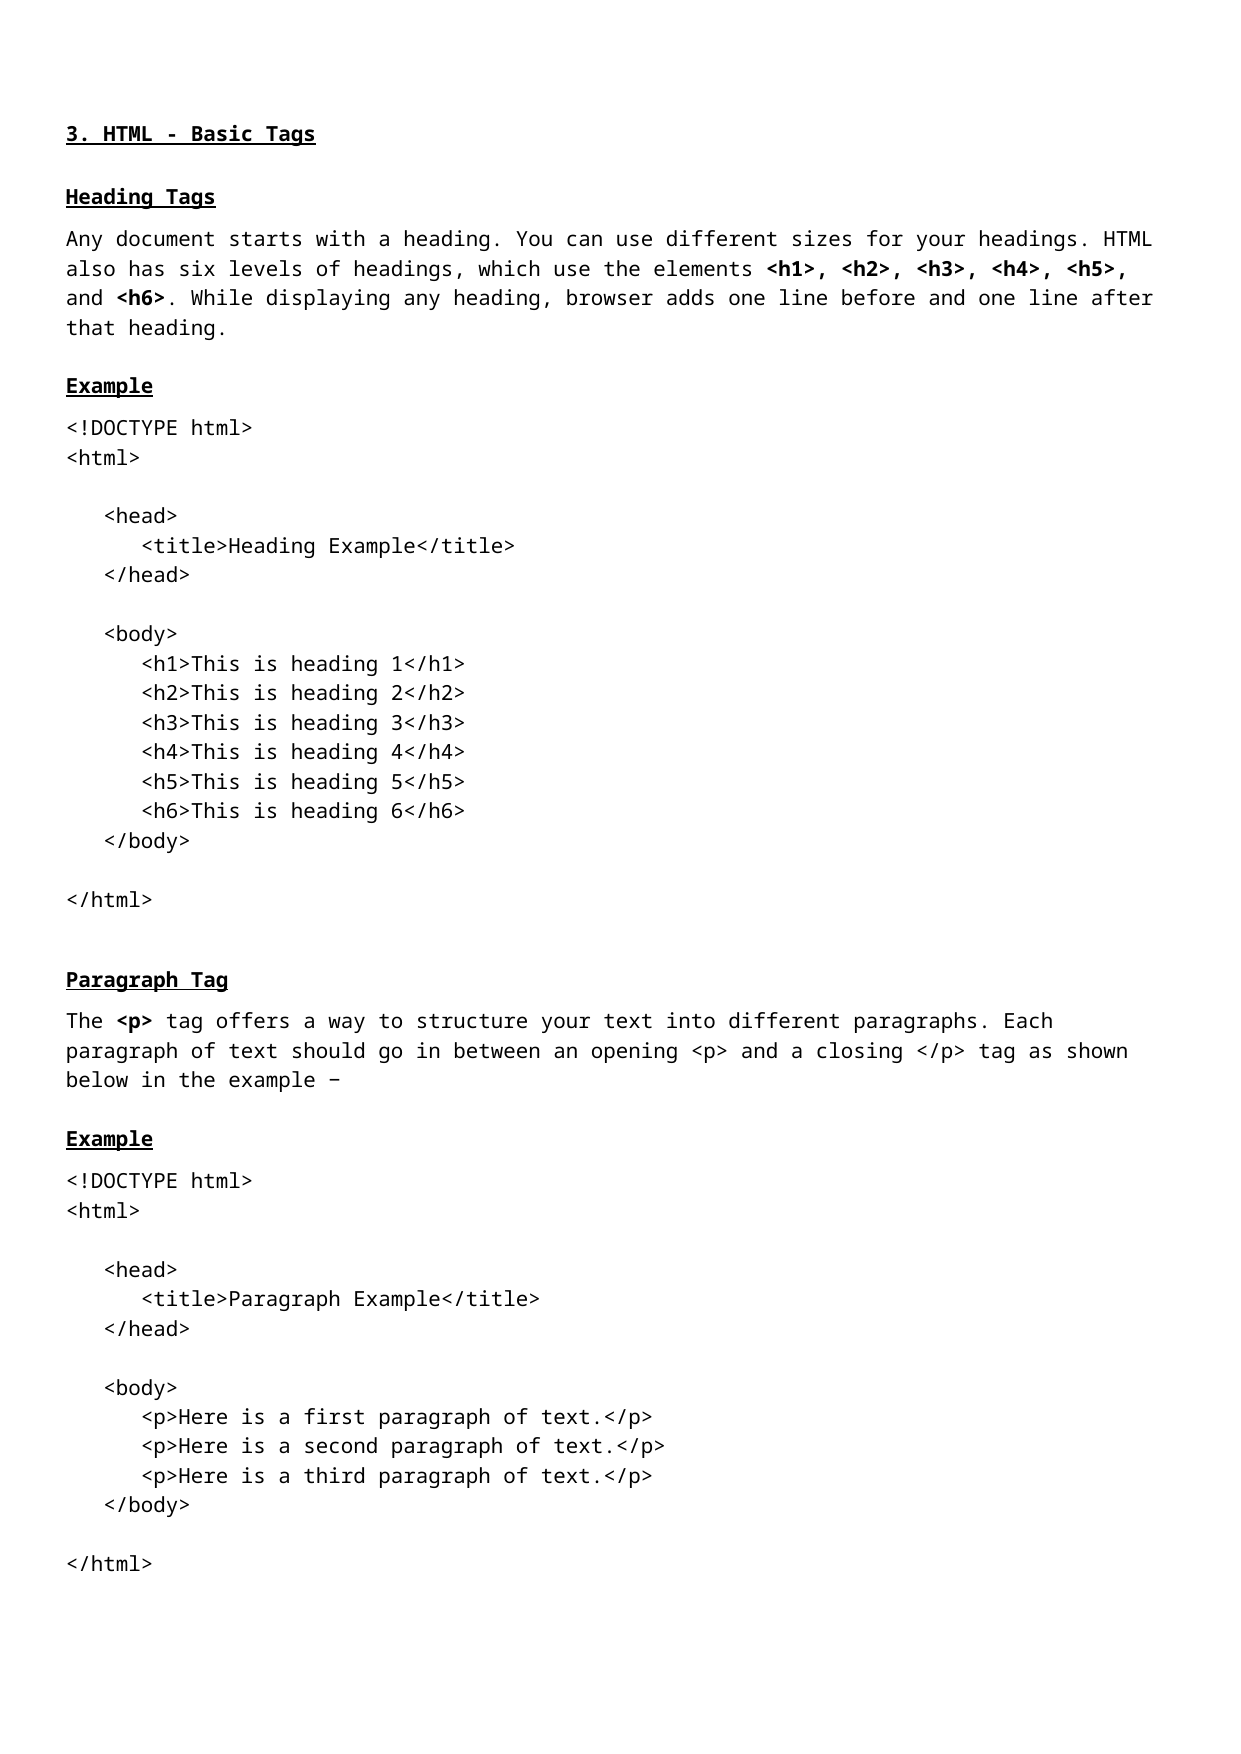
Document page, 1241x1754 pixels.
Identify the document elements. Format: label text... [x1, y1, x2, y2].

text Any document starts with a heading. You can use different sizes for your headings. HTML also has six levels of headings, which use the elements <h1>, <h2>, <h3>, <h4>, <h5>, and <h6>. While displaying any heading, browser adds one line before and one line after that heading. [66, 223, 1158, 341]
text <h2>This is heading 2</h2> [66, 677, 1158, 707]
text <html> [66, 441, 1158, 471]
text </html> [66, 1548, 1158, 1578]
text The <p> tag offers a way to structure your text into different paragraphs. Each paragraph of text should go in between an opening <p> and a closing </p> tag as shown below in the example − [66, 1005, 1158, 1094]
text </body> [66, 1489, 1158, 1519]
text </html> [66, 884, 1158, 913]
text <head> [66, 500, 1158, 530]
subtitle Example [66, 1123, 1158, 1152]
text <title>Paragraph Example</title> [66, 1283, 1158, 1312]
text <p>Here is a first paragraph of text.</p> [66, 1401, 1158, 1430]
text <h4>This is heading 4</h4> [66, 736, 1158, 766]
text <title>Heading Example</title> [66, 530, 1158, 559]
text <h5>This is heading 5</h5> [66, 766, 1158, 795]
text <body> [66, 1371, 1158, 1401]
text <!DOCTYPE html> [66, 1165, 1158, 1194]
subtitle Example [66, 370, 1158, 399]
text </body> [66, 825, 1158, 854]
text <h6>This is heading 6</h6> [66, 795, 1158, 825]
text <h3>This is heading 3</h3> [66, 707, 1158, 736]
text <h1>This is heading 1</h1> [66, 648, 1158, 677]
text <p>Here is a third paragraph of text.</p> [66, 1460, 1158, 1489]
text <p>Here is a second paragraph of text.</p> [66, 1430, 1158, 1460]
subtitle 3. HTML - Basic Tags [66, 118, 1158, 148]
text <html> [66, 1194, 1158, 1224]
subtitle Paragraph Tag [66, 963, 1158, 993]
text <head> [66, 1253, 1158, 1283]
text </head> [66, 1312, 1158, 1342]
text <body> [66, 618, 1158, 648]
subtitle Heading Tags [66, 181, 1158, 210]
text </head> [66, 559, 1158, 589]
text <!DOCTYPE html> [66, 412, 1158, 441]
